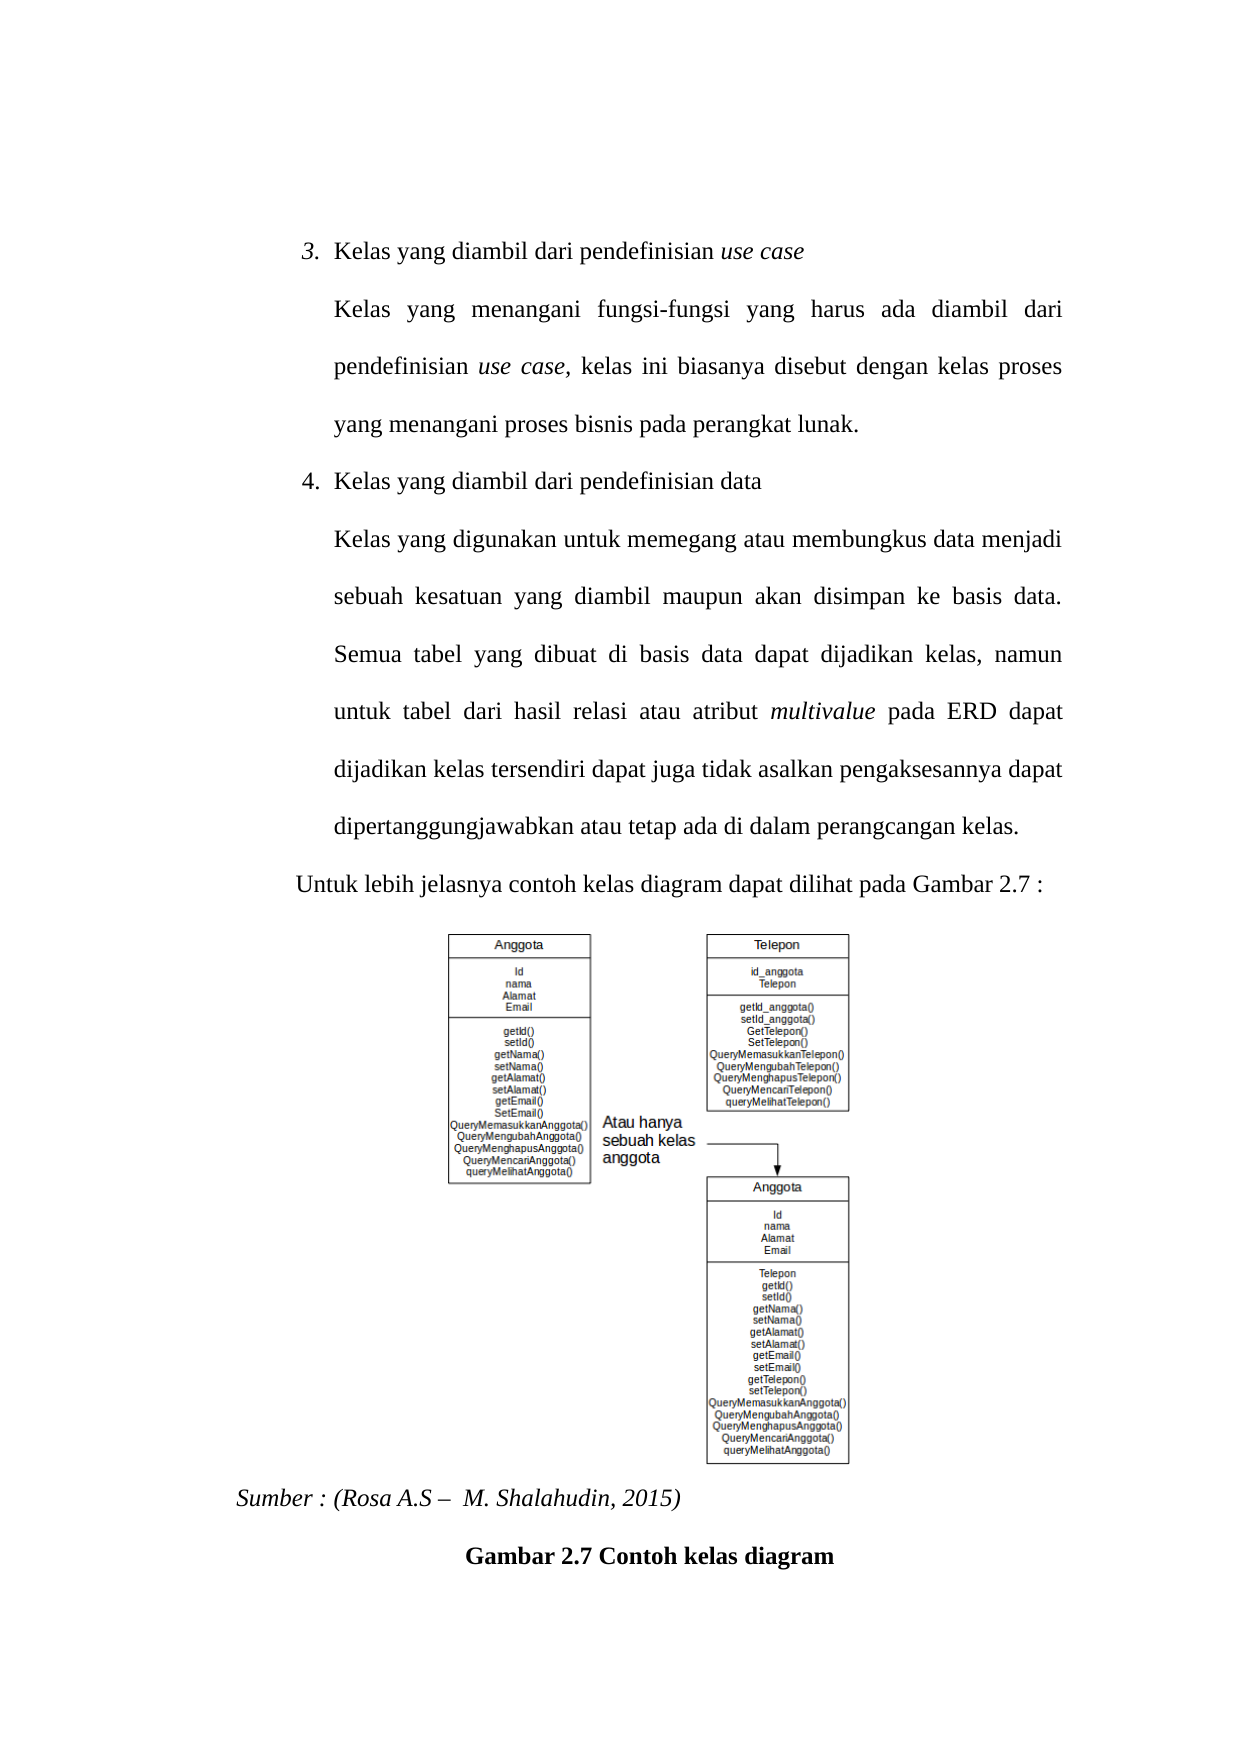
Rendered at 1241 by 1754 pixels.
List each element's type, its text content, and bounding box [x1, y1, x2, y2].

list Kelas yang menangani fungsi-fungsi yang harus ada diambil dari pendefinisian use case, kelas ini biasanya disebut dengan kelas proses yang menangani proses bisnis pada perangkat lunak. [295, 294, 1063, 437]
picture [444, 931, 856, 1469]
list Kelas yang diambil dari pendefinisian use case [295, 236, 1063, 265]
text Sumber : (Rosa A.S – M. Shalahudin, 2015) [236, 926, 1063, 1512]
text Gambar 2.7 Contoh kelas diagram [236, 1541, 1063, 1570]
text Untuk lebih jelasnya contoh kelas diagram dapat dilihat pada Gambar 2.7 : [236, 869, 1063, 897]
list Kelas yang digunakan untuk memegang atau membungkus data menjadi sebuah kesatuan yang diambil maupun akan disimpan ke basis data. Semua tabel yang dibuat di basis data dapat dijadikan kelas, namun untuk tabel dari hasil relasi atau atribut multivalue pada ERD dapat dijadikan kelas tersendiri dapat juga tidak asalkan pengaksesannya dapat dipertanggungjawabkan atau tetap ada di dalam perangcangan kelas. [295, 524, 1063, 840]
list Kelas yang diambil dari pendefinisian data [295, 466, 1063, 495]
